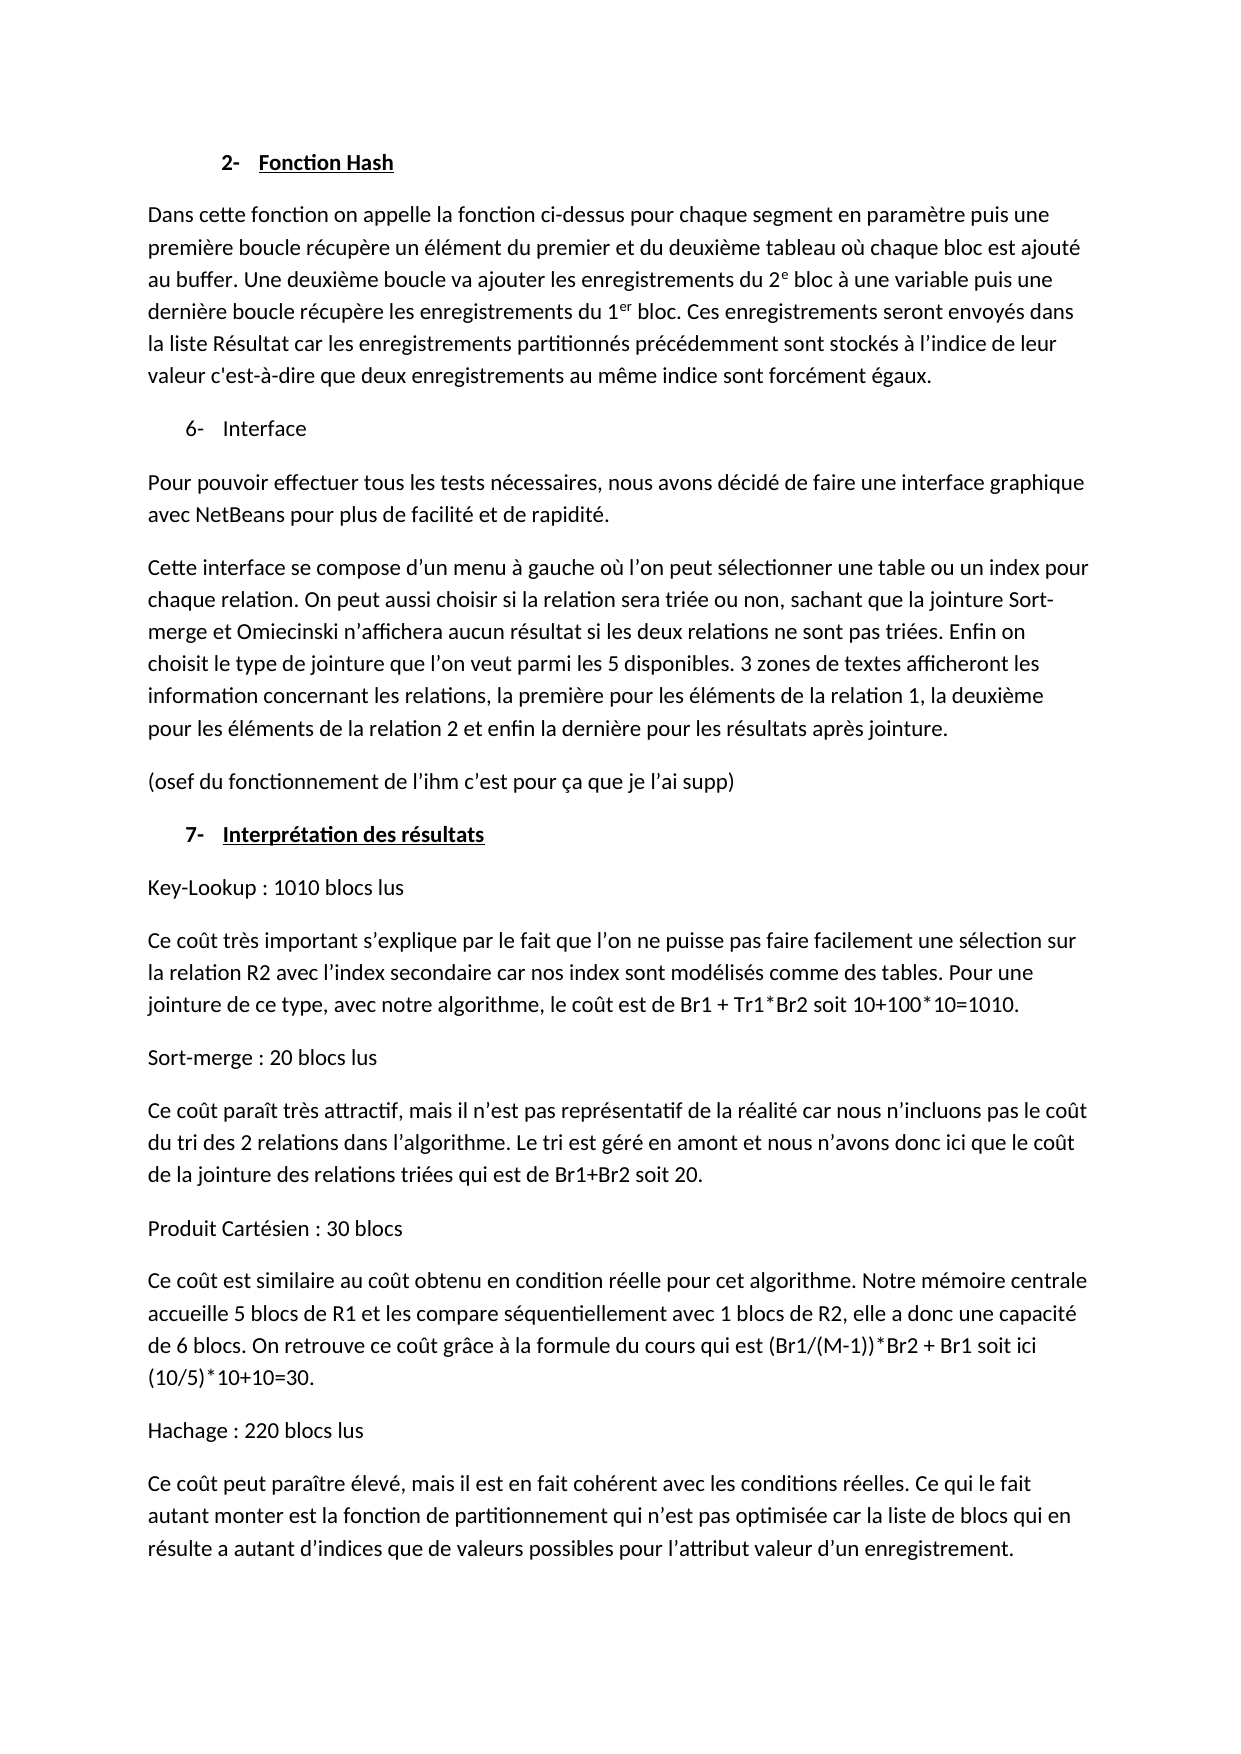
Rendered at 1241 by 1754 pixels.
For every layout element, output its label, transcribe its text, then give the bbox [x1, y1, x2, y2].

text Hachage : 220 blocs lus [148, 1416, 1093, 1444]
text (osef du fonctionnement de l’ihm c’est pour ça que je l’ai supp) [148, 767, 1093, 795]
text Ce coût est similaire au coût obtenu en condition réelle pour cet algorithme. Notre mémoire centrale accueille 5 blocs de R1 et les compare séquentiellement avec 1 blocs de R2, elle a donc une capacité de 6 blocs. On retrouve ce coût grâce à la formule du cours qui est (Br1/(M-1))*Br2 + Br1 soit ici (10/5)*10+10=30. [148, 1267, 1093, 1391]
text Ce coût paraît très attractif, mais il n’est pas représentatif de la réalité car nous n’incluons pas le coût du tri des 2 relations dans l’algorithme. Le tri est géré en amont et nous n’avons donc ici que le coût de la jointure des relations triées qui est de Br1+Br2 soit 20. [148, 1096, 1093, 1189]
list Fonction Hash [221, 148, 1093, 176]
list Interface [185, 414, 1093, 443]
text Sort-merge : 20 blocs lus [148, 1043, 1093, 1071]
text Ce coût peut paraître élevé, mais il est en fait cohérent avec les conditions réelles. Ce qui le fait autant monter est la fonction de partitionnement qui n’est pas optimisée car la liste de blocs qui en résulte a autant d’indices que de valeurs possibles pour l’attribut valeur d’un enregistrement. [148, 1469, 1093, 1562]
text Cette interface se compose d’un menu à gauche où l’on peut sélectionner une table ou un index pour chaque relation. On peut aussi choisir si la relation sera triée ou non, sachant que la jointure Sort-merge et Omiecinski n’affichera aucun résultat si les deux relations ne sont pas triées. Enfin on choisit le type de jointure que l’on veut parmi les 5 disponibles. 3 zones de textes afficheront les information concernant les relations, la première pour les éléments de la relation 1, la deuxième pour les éléments de la relation 2 et enfin la dernière pour les résultats après jointure. [148, 553, 1093, 742]
text Key-Lookup : 1010 blocs lus [148, 873, 1093, 901]
text Dans cette fonction on appelle la fonction ci-dessus pour chaque segment en paramètre puis une première boucle récupère un élément du premier et du deuxième tableau où chaque bloc est ajouté au buffer. Une deuxième boucle va ajouter les enregistrements du 2e bloc à une variable puis une dernière boucle récupère les enregistrements du 1er bloc. Ces enregistrements seront envoyés dans la liste Résultat car les enregistrements partitionnés précédemment sont stockés à l’indice de leur valeur c'est-à-dire que deux enregistrements au même indice sont forcément égaux. [148, 201, 1093, 389]
text Produit Cartésien : 30 blocs [148, 1214, 1093, 1242]
list Interprétation des résultats [185, 820, 1093, 848]
text Ce coût très important s’explique par le fait que l’on ne puisse pas faire facilement une sélection sur la relation R2 avec l’index secondaire car nos index sont modélisés comme des tables. Pour une jointure de ce type, avec notre algorithme, le coût est de Br1 + Tr1*Br2 soit 10+100*10=1010. [148, 926, 1093, 1018]
text Pour pouvoir effectuer tous les tests nécessaires, nous avons décidé de faire une interface graphique avec NetBeans pour plus de facilité et de rapidité. [148, 468, 1093, 528]
